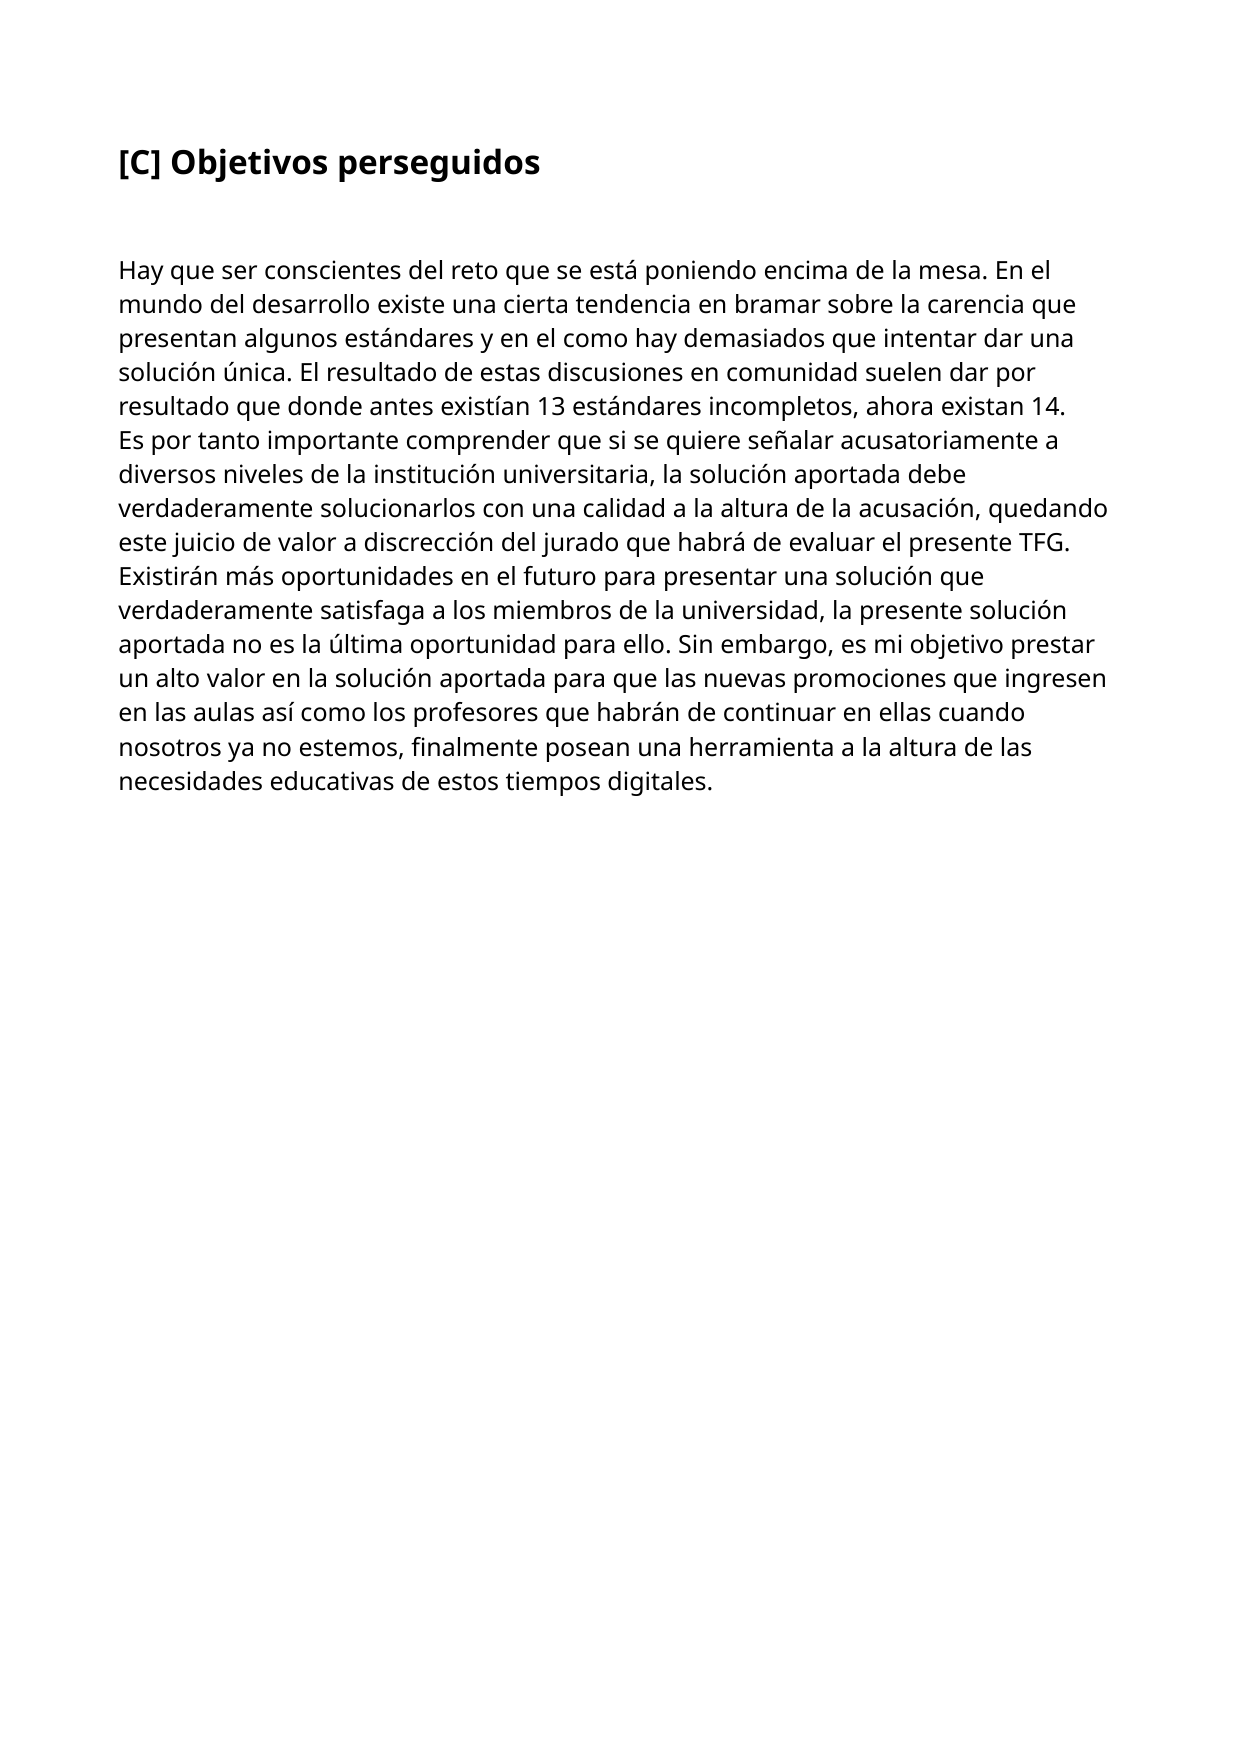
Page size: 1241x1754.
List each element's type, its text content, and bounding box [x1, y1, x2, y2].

subtitle [C] Objetivos perseguidos [118, 139, 1122, 184]
text Es por tanto importante comprender que si se quiere señalar acusatoriamente a diversos niveles de la institución universitaria, la solución aportada debe verdaderamente solucionarlos con una calidad a la altura de la acusación, quedando este juicio de valor a discrección del jurado que habrá de evaluar el presente TFG. [118, 423, 1122, 559]
text Hay que ser conscientes del reto que se está poniendo encima de la mesa. En el mundo del desarrollo existe una cierta tendencia en bramar sobre la carencia que presentan algunos estándares y en el como hay demasiados que intentar dar una solución única. El resultado de estas discusiones en comunidad suelen dar por resultado que donde antes existían 13 estándares incompletos, ahora existan 14. [118, 252, 1122, 423]
text Existirán más oportunidades en el futuro para presentar una solución que verdaderamente satisfaga a los miembros de la universidad, la presente solución aportada no es la última oportunidad para ello. Sin embargo, es mi objetivo prestar un alto valor en la solución aportada para que las nuevas promociones que ingresen en las aulas así como los profesores que habrán de continuar en ellas cuando nosotros ya no estemos, finalmente posean una herramienta a la altura de las necesidades educativas de estos tiempos digitales. [118, 559, 1122, 797]
